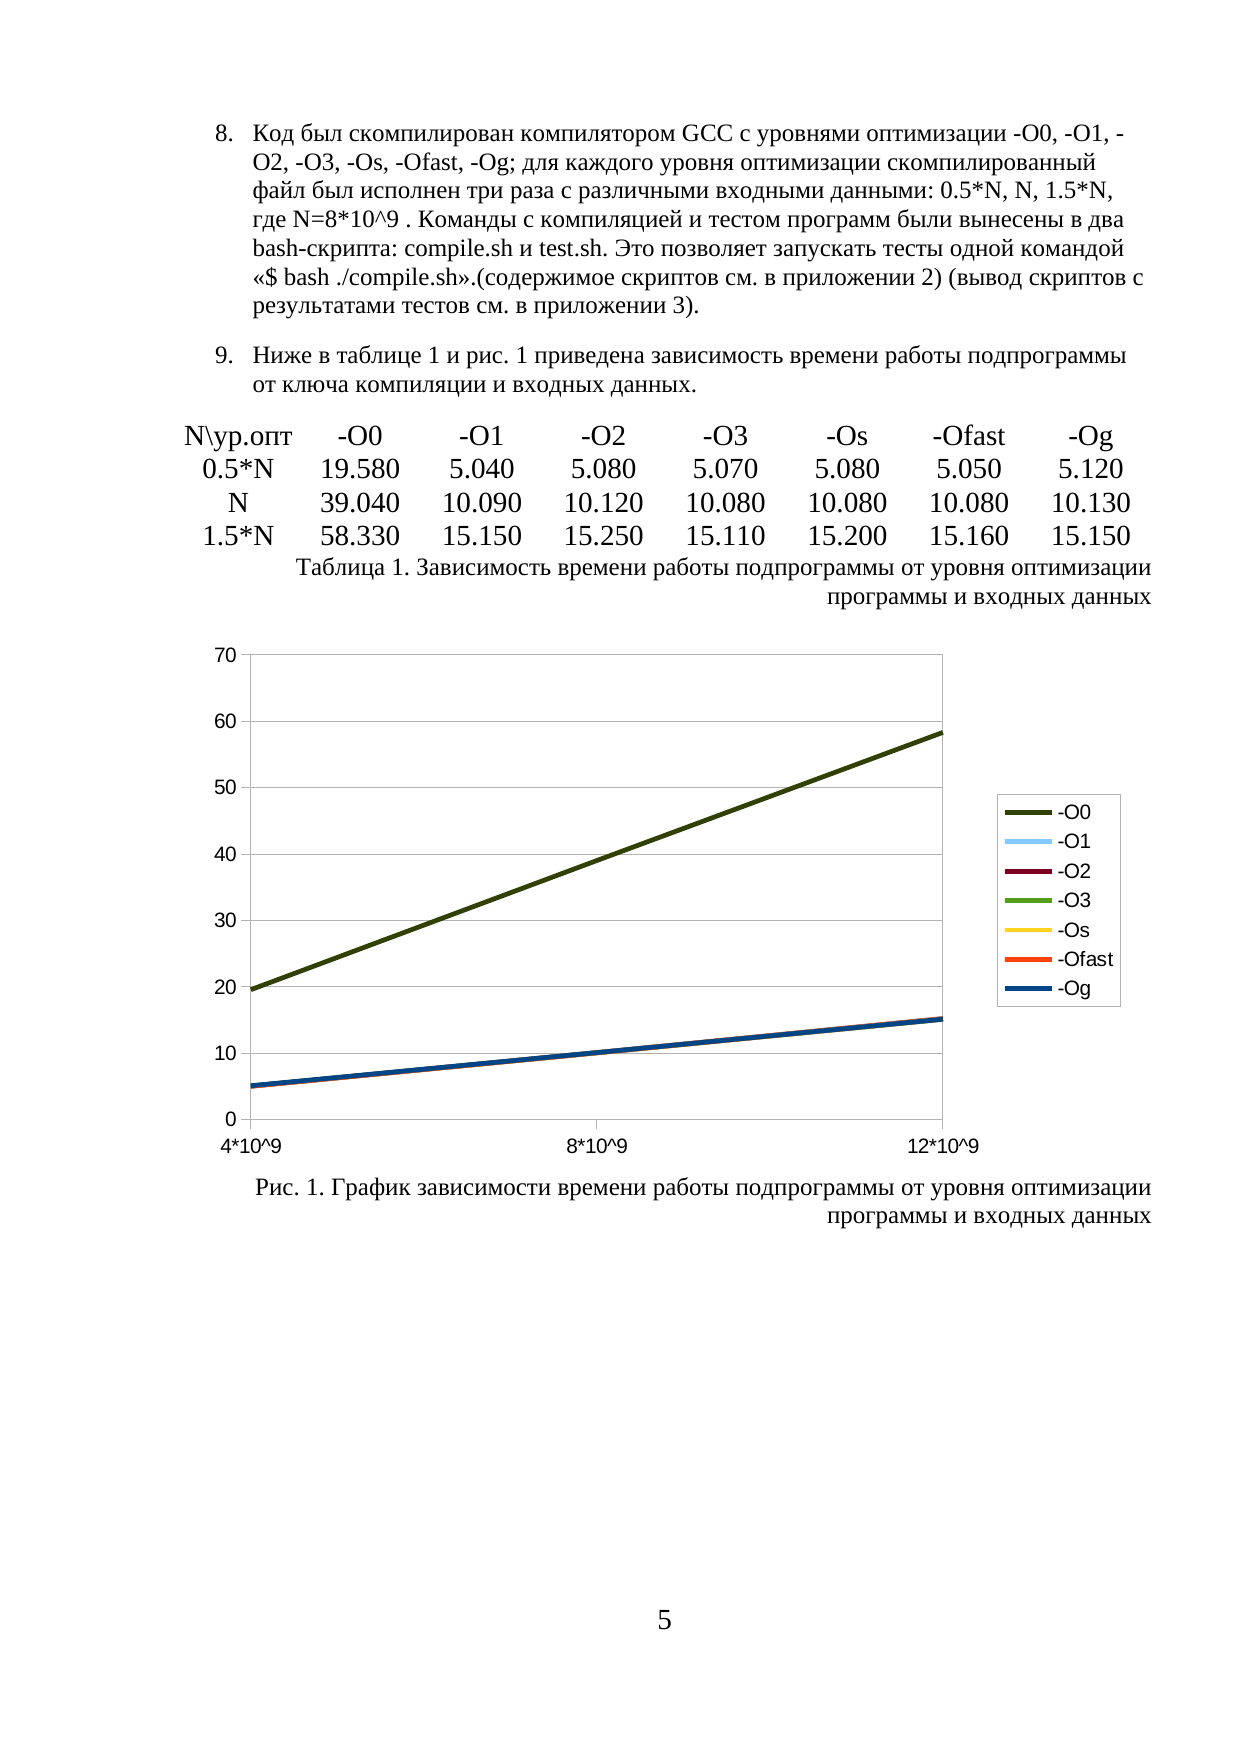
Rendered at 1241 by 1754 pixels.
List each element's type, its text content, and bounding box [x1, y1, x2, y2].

table_cell 10.080 [786, 485, 908, 518]
table_cell 10.130 [1030, 485, 1152, 518]
text Таблица 1. Зависимость времени работы подпрограммы от уровня оптимизации программы и входных данных [177, 552, 1152, 609]
table_header -O0 [299, 418, 421, 451]
list Ниже в таблице 1 и рис. 1 приведена зависимость времени работы подпрограммы от ключа компиляции и входных данных. [215, 340, 1152, 397]
table_cell 5.080 [543, 451, 664, 485]
table_cell 15.110 [664, 519, 786, 552]
table_cell 5.050 [908, 451, 1030, 485]
table_header -O2 [543, 418, 664, 451]
text Рис. 1. График зависимости времени работы подпрограммы от уровня оптимизации программы и входных данных [177, 629, 1152, 1229]
table_cell 1.5*N [177, 519, 299, 552]
table_cell 10.090 [421, 485, 542, 518]
table_header N\ур.опт [177, 418, 299, 451]
table_cell 19.580 [299, 451, 421, 485]
table_cell 5.070 [664, 451, 786, 485]
table_header -Og [1030, 418, 1152, 451]
table_header -O1 [421, 418, 542, 451]
table_cell 15.200 [786, 519, 908, 552]
table_header -O3 [664, 418, 786, 451]
list Код был скомпилирован компилятором GCC с уровнями оптимизации -O0, -O1, -O2, -O3, -Os, -Ofast, -Og; для каждого уровня оптимизации скомпилированный файл был исполнен три раза с различными входными данными: 0.5*N, N, 1.5*N, где N=8*10^9 . Команды с компиляцией и тестом программ были вынесены в два bash-скрипта: compile.sh и test.sh. Это позволяет запускать тесты одной командой «$ bash ./compile.sh».(содержимое скриптов см. в приложении 2) (вывод скриптов с результатами тестов см. в приложении 3). [215, 118, 1152, 319]
table_cell 10.120 [543, 485, 664, 518]
table_cell 10.080 [908, 485, 1030, 518]
table_cell 0.5*N [177, 451, 299, 485]
table_header -Ofast [908, 418, 1030, 451]
table_cell 15.250 [543, 519, 664, 552]
table_cell 15.150 [421, 519, 542, 552]
table_header -Os [786, 418, 908, 451]
table_cell 15.150 [1030, 519, 1152, 552]
table_cell 58.330 [299, 519, 421, 552]
table_cell 5.040 [421, 451, 542, 485]
table_cell 10.080 [664, 485, 786, 518]
table_cell 5.080 [786, 451, 908, 485]
table_cell N [177, 485, 299, 518]
table_cell 39.040 [299, 485, 421, 518]
table_cell 15.160 [908, 519, 1030, 552]
table_cell 5.120 [1030, 451, 1152, 485]
